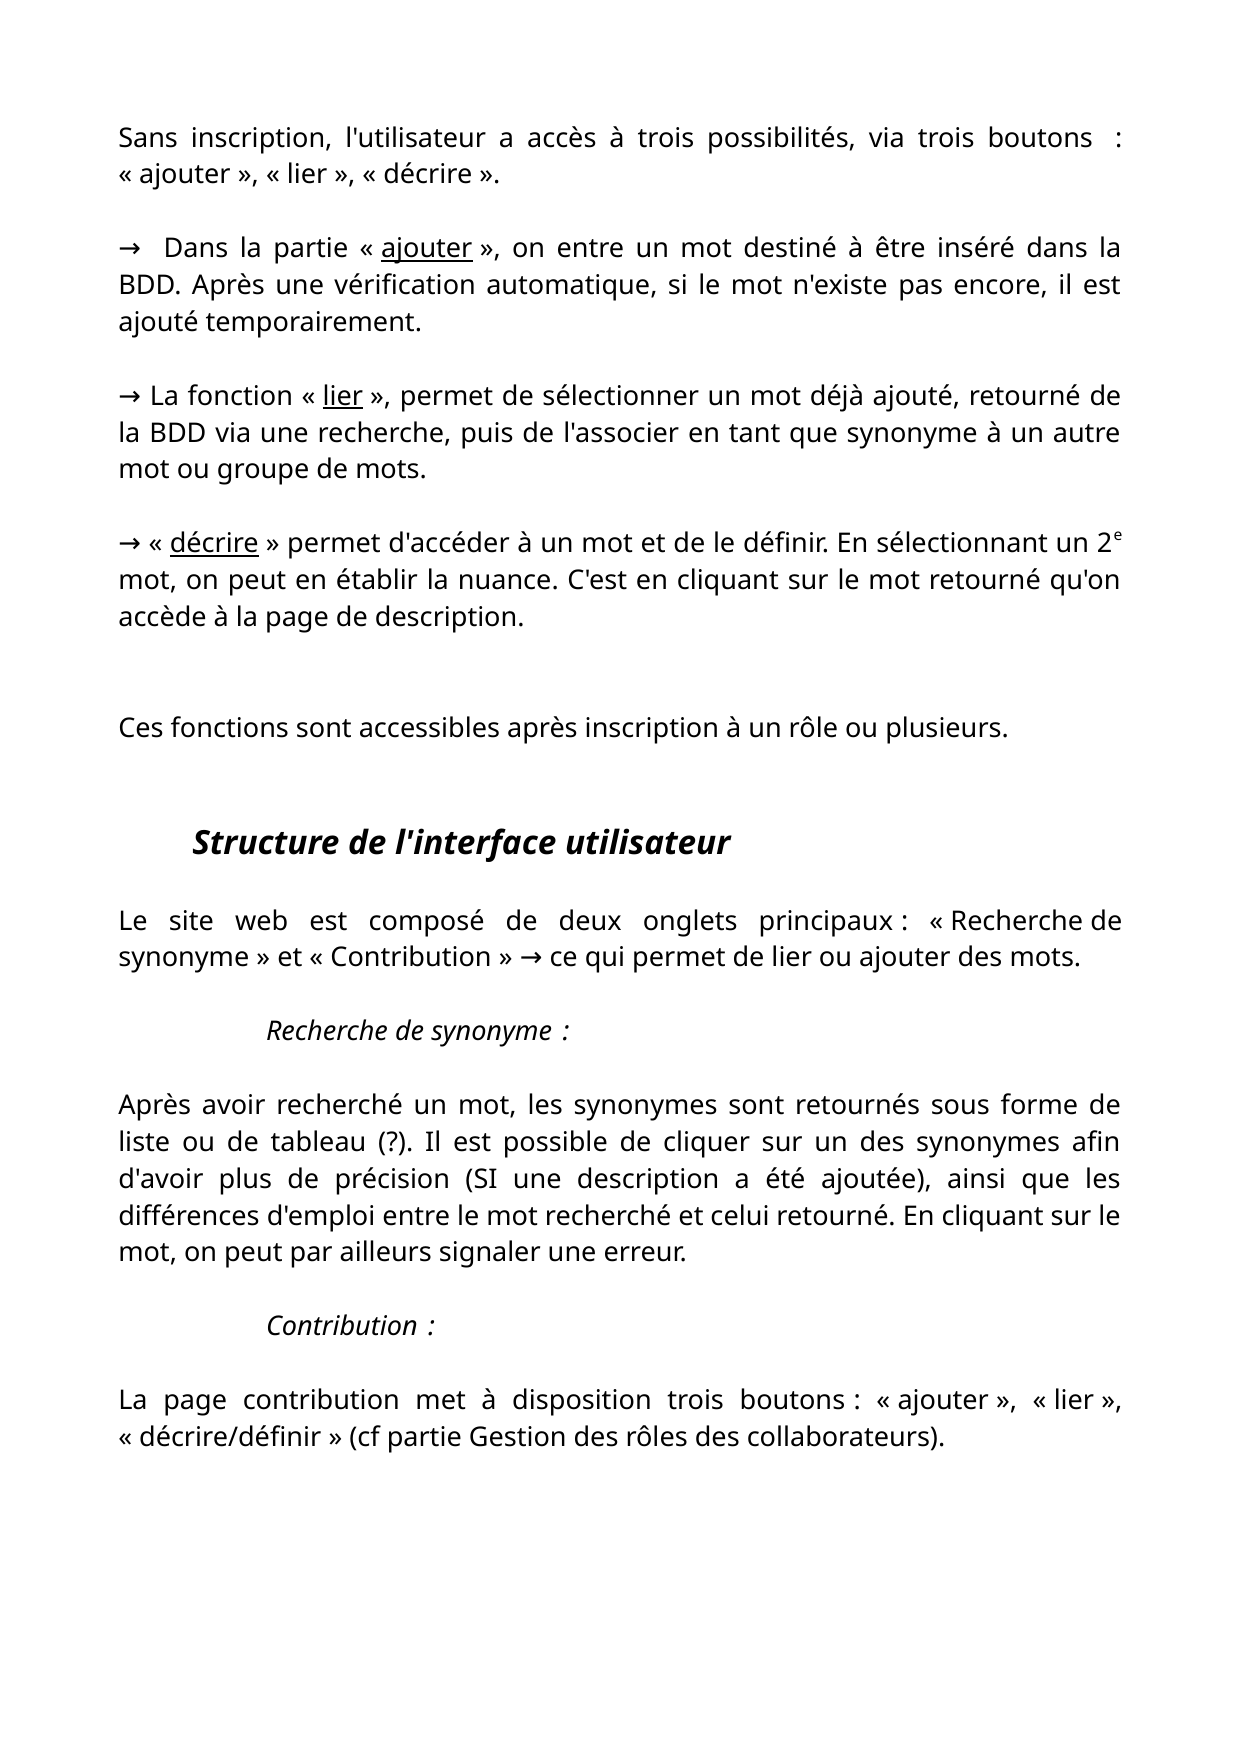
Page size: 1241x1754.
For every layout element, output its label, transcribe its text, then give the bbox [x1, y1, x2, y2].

text La page contribution met à disposition trois boutons : « ajouter », « lier », « décrire/définir » (cf partie Gestion des rôles des collaborateurs). [118, 1380, 1122, 1454]
text → Dans la partie « ajouter », on entre un mot destiné à être inséré dans la BDD. Après une vérification automatique, si le mot n'existe pas encore, il est ajouté temporairement. [118, 229, 1122, 339]
text Structure de l'interface utilisateur [118, 819, 1122, 864]
text Le site web est composé de deux onglets principaux : « Recherche de synonyme » et « Contribution » → ce qui permet de lier ou ajouter des mots. [118, 901, 1122, 975]
text → La fonction « lier », permet de sélectionner un mot déjà ajouté, retourné de la BDD via une recherche, puis de l'associer en tant que synonyme à un autre mot ou groupe de mots. [118, 376, 1122, 487]
text → « décrire » permet d'accéder à un mot et de le définir. En sélectionnant un 2e mot, on peut en établir la nuance. C'est en cliquant sur le mot retourné qu'on accède à la page de description. [118, 524, 1122, 634]
text Après avoir recherché un mot, les synonymes sont retournés sous forme de liste ou de tableau (?). Il est possible de cliquer sur un des synonymes afin d'avoir plus de précision (SI une description a été ajoutée), ainsi que les différences d'emploi entre le mot recherché et celui retourné. En cliquant sur le mot, on peut par ailleurs signaler une erreur. [118, 1085, 1122, 1270]
text Recherche de synonyme : [118, 1012, 1122, 1048]
text Ces fonctions sont accessibles après inscription à un rôle ou plusieurs. [118, 708, 1122, 745]
text Sans inscription, l'utilisateur a accès à trois possibilités, via trois boutons : « ajouter », « lier », « décrire ». [118, 118, 1122, 192]
text Contribution : [118, 1307, 1122, 1343]
